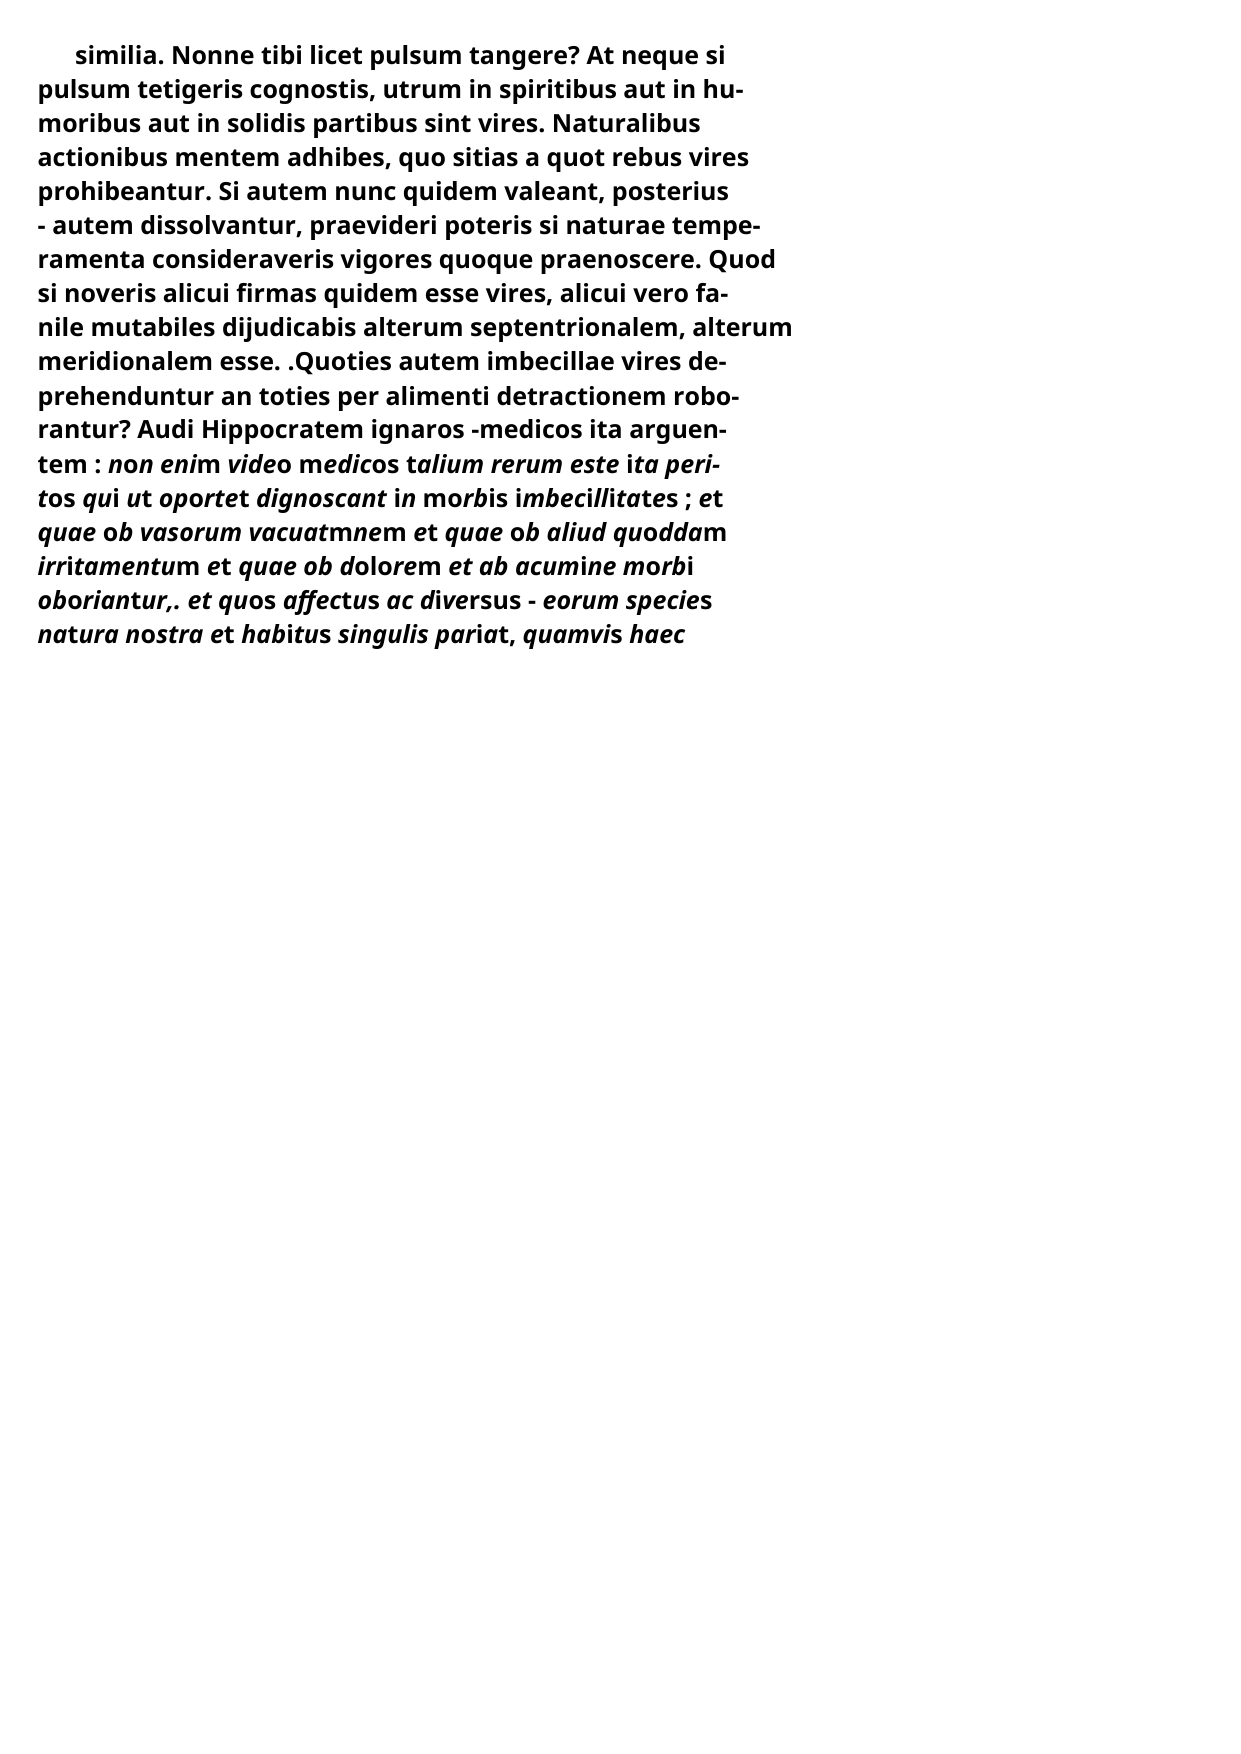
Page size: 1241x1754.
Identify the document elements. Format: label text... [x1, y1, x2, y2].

text similia. Nonne tibi licet pulsum tangere? At neque si pulsum tetigeris cognostis, utrum in spiritibus aut in hu- moribus aut in solidis partibus sint vires. Naturalibus actionibus mentem adhibes, quo sitias a quot rebus vires prohibeantur. Si autem nunc quidem valeant, posterius - autem dissolvantur, praevideri poteris si naturae tempe- ramenta consideraveris vigores quoque praenoscere. Quod si noveris alicui firmas quidem esse vires, alicui vero fa- nile mutabiles dijudicabis alterum septentrionalem, alterum meridionalem esse. .Quoties autem imbecillae vires de- prehenduntur an toties per alimenti detractionem robo- rantur? Audi Hippocratem ignaros -medicos ita arguen- tem : non enim video medicos talium rerum este ita peri- tos qui ut oportet dignoscant in morbis imbecillitates ; et quae ob vasorum vacuatmnem et quae ob aliud quoddam irritamentum et quae ob dolorem et ab acumine morbi oboriantur,. et quos affectus ac diversus - eorum species natura nostra et habitus singulis pariat, quamvis haec [37, 37, 1203, 651]
